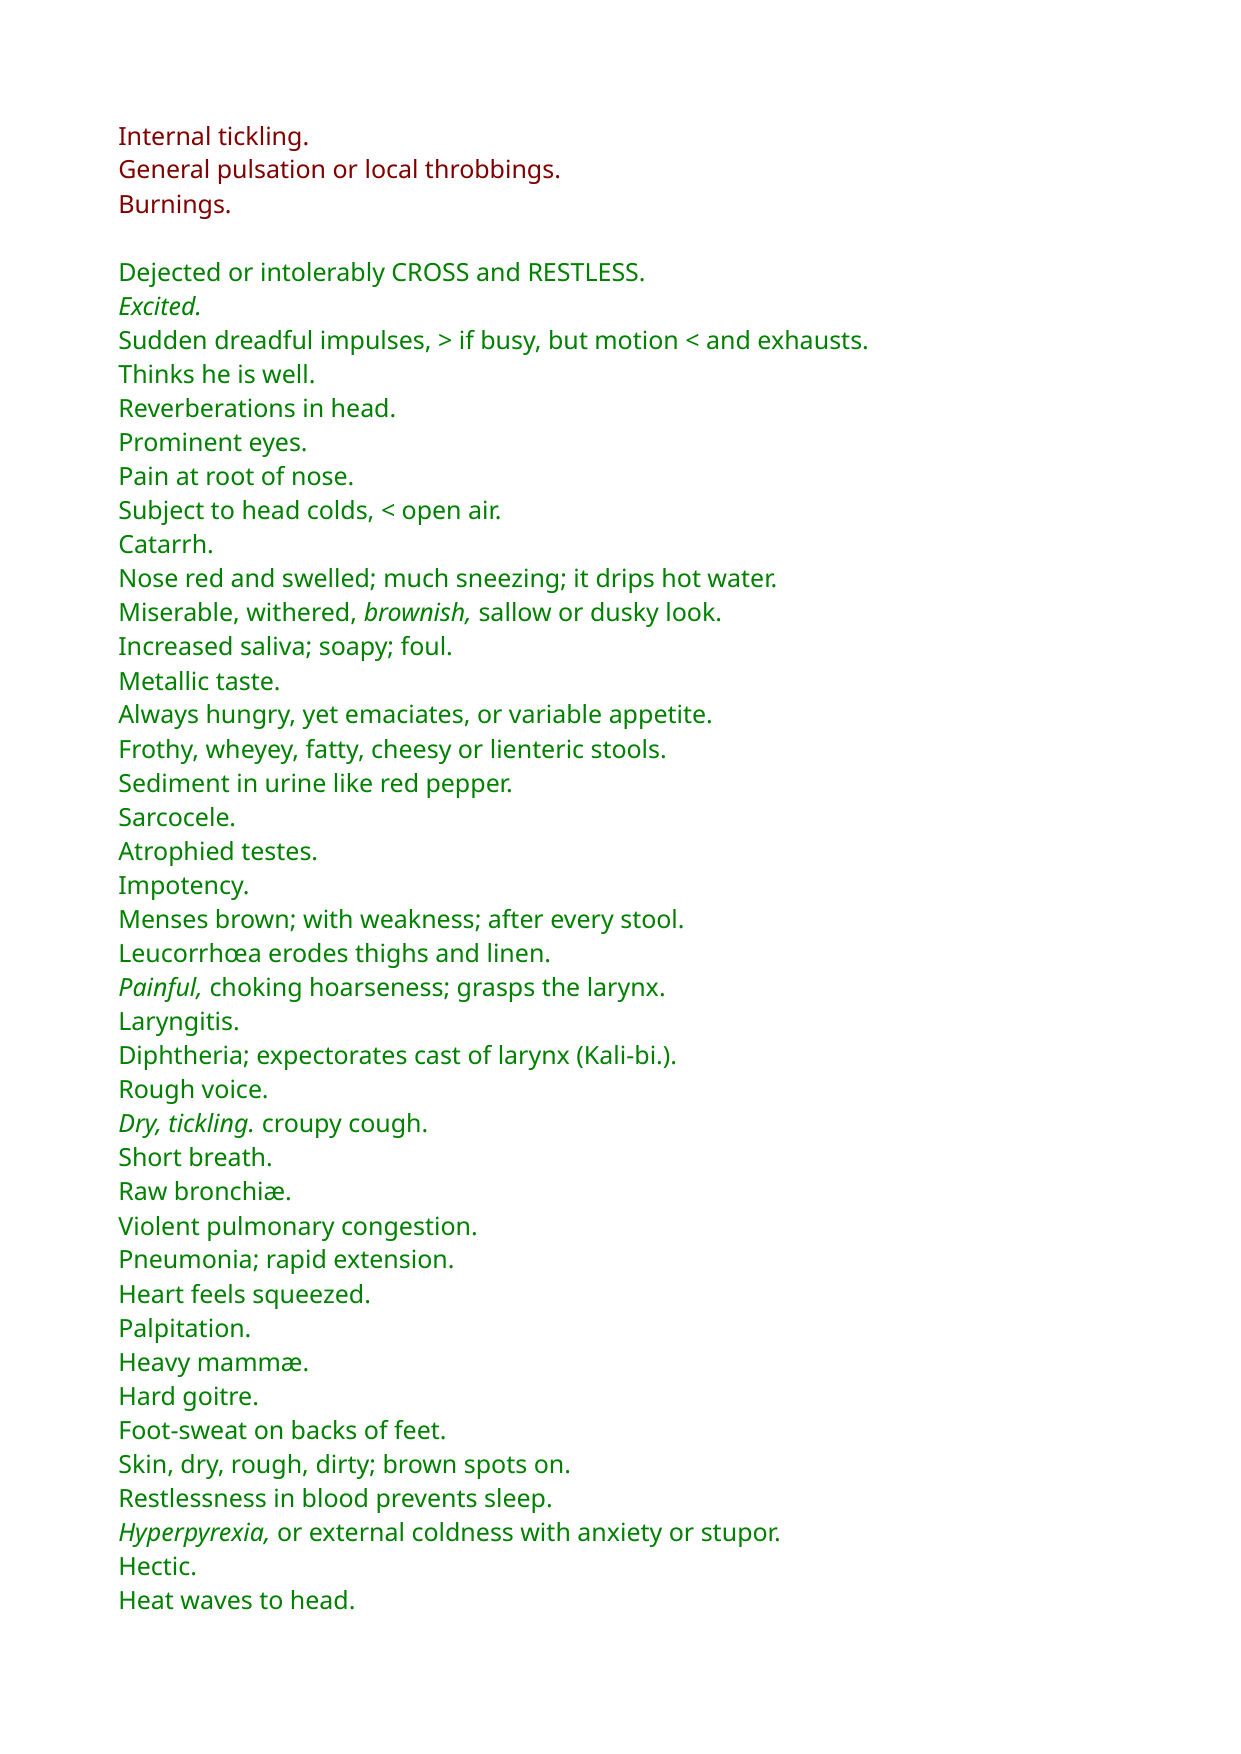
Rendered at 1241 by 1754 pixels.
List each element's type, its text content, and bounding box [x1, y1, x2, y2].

text Metallic taste. [118, 663, 1122, 697]
text Painful, choking hoarseness; grasps the larynx. [118, 970, 1122, 1004]
text Prominent eyes. [118, 425, 1122, 459]
text Heat waves to head. [118, 1583, 1122, 1617]
text General pulsation or local throbbings. [118, 152, 1122, 186]
text Increased saliva; soapy; foul. [118, 629, 1122, 663]
text Restlessness in blood prevents sleep. [118, 1481, 1122, 1515]
text Nose red and swelled; much sneezing; it drips hot water. [118, 561, 1122, 595]
text Heavy mammæ. [118, 1344, 1122, 1378]
text Dry, tickling. croupy cough. [118, 1106, 1122, 1140]
text Hard goitre. [118, 1378, 1122, 1412]
text Hectic. [118, 1549, 1122, 1583]
text Pneumonia; rapid extension. [118, 1242, 1122, 1276]
text Heart feels squeezed. [118, 1276, 1122, 1310]
text Thinks he is well. [118, 357, 1122, 391]
text Violent pulmonary congestion. [118, 1208, 1122, 1242]
text Sediment in urine like red pepper. [118, 765, 1122, 799]
text Rough voice. [118, 1072, 1122, 1106]
text Subject to head colds, < open air. [118, 493, 1122, 527]
text Frothy, wheyey, fatty, cheesy or lienteric stools. [118, 731, 1122, 765]
text Laryngitis. [118, 1004, 1122, 1038]
text Hyperpyrexia, or external coldness with anxiety or stupor. [118, 1515, 1122, 1549]
text Skin, dry, rough, dirty; brown spots on. [118, 1447, 1122, 1481]
text Internal tickling. [118, 118, 1122, 152]
text Impotency. [118, 867, 1122, 902]
text Pain at root of nose. [118, 459, 1122, 493]
text Catarrh. [118, 527, 1122, 561]
text Raw bronchiæ. [118, 1174, 1122, 1208]
text Reverberations in head. [118, 391, 1122, 425]
text Burnings. [118, 186, 1122, 220]
text Atrophied testes. [118, 833, 1122, 867]
text Dejected or intolerably CROSS and RESTLESS. [118, 254, 1122, 288]
text Sudden dreadful impulses, > if busy, but motion < and exhausts. [118, 322, 1122, 357]
text Always hungry, yet emaciates, or variable appetite. [118, 697, 1122, 731]
text Miserable, withered, brownish, sallow or dusky look. [118, 595, 1122, 629]
text Diphtheria; expectorates cast of larynx (Kali-bi.). [118, 1038, 1122, 1072]
text Excited. [118, 288, 1122, 322]
text Palpitation. [118, 1310, 1122, 1344]
text Sarcocele. [118, 799, 1122, 833]
text Leucorrhœa erodes thighs and linen. [118, 936, 1122, 970]
text Menses brown; with weakness; after every stool. [118, 902, 1122, 936]
text Foot-sweat on backs of feet. [118, 1412, 1122, 1447]
text Short breath. [118, 1140, 1122, 1174]
